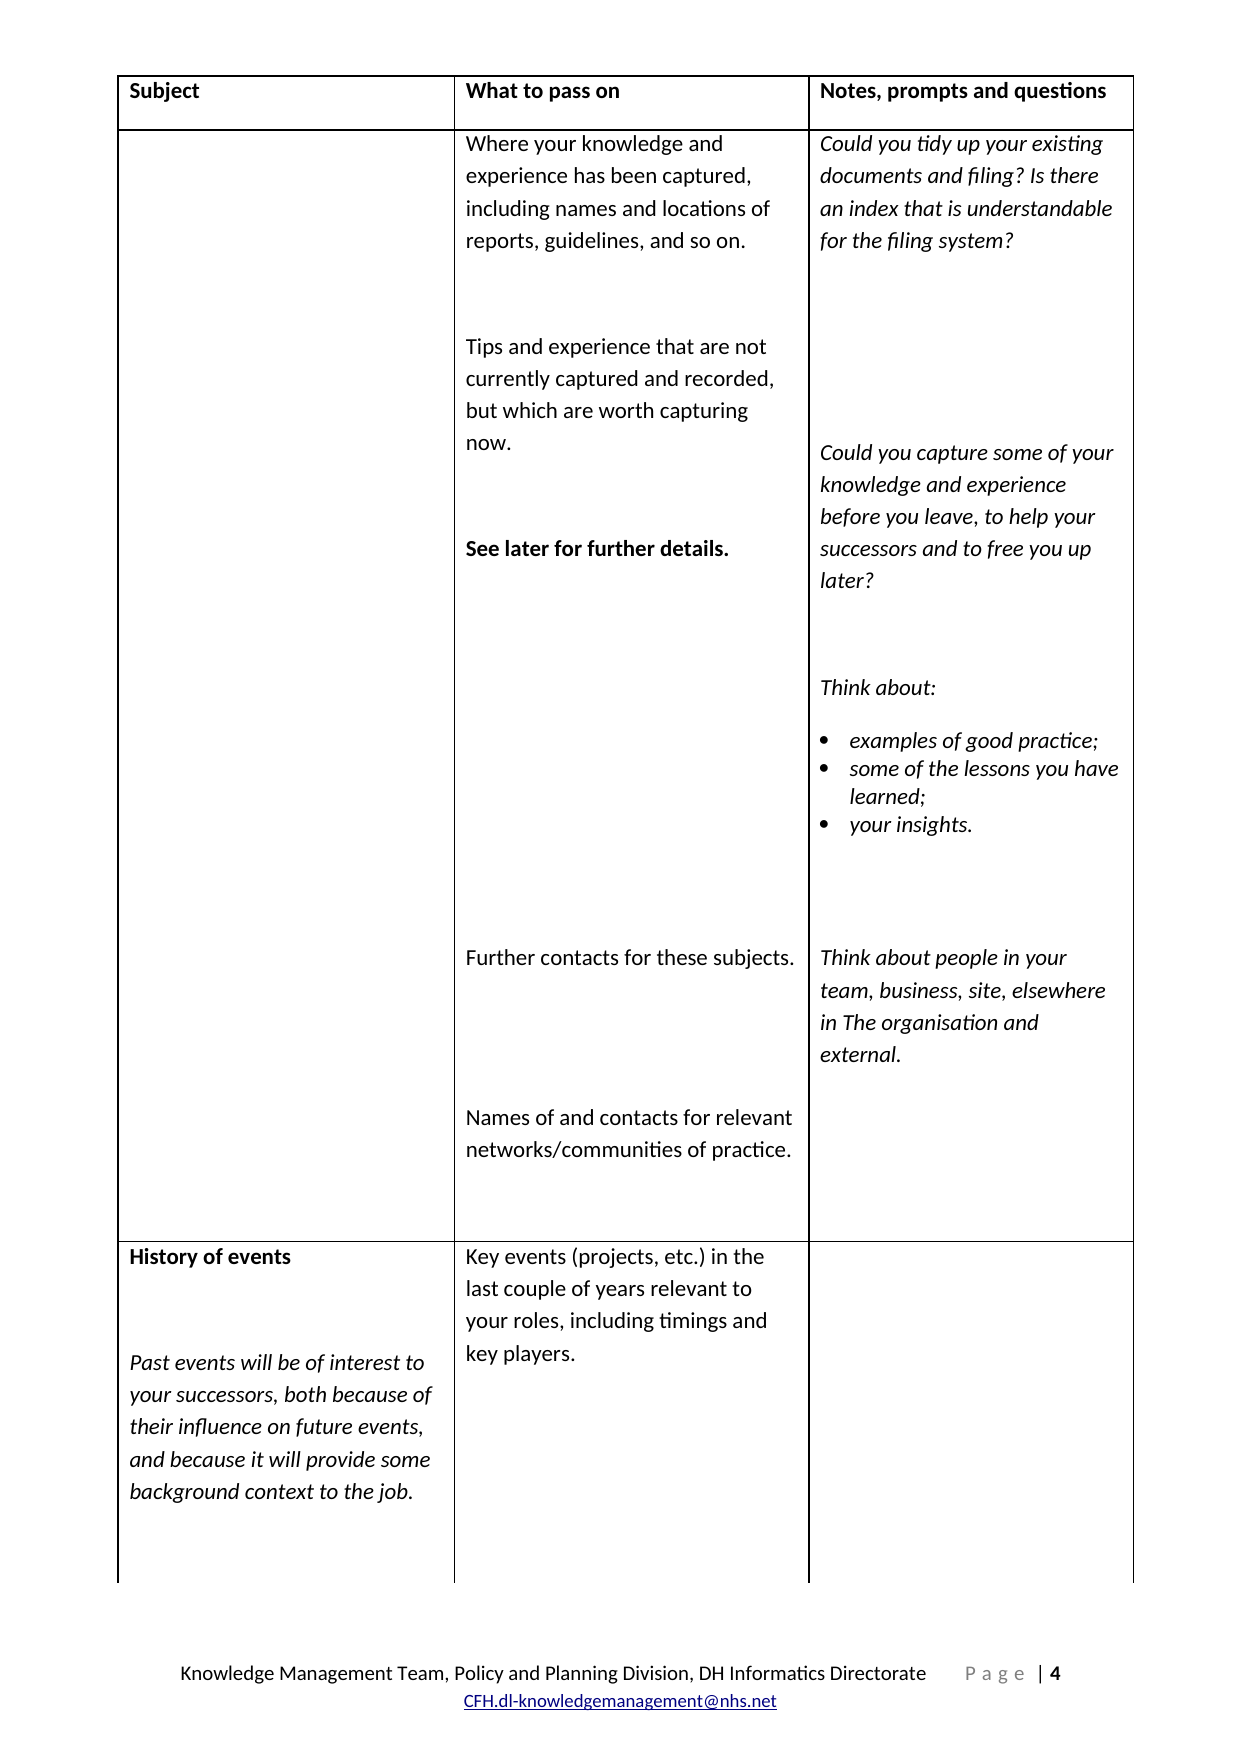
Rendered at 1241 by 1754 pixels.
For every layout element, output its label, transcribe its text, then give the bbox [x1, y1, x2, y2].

table_cell [119, 131, 454, 943]
table_cell Further contacts for these subjects. Names of and contacts for relevant networks/communities of practice. [455, 944, 808, 1241]
table_header What to pass on [455, 77, 808, 129]
table_cell Key events (projects, etc.) in the last couple of years relevant to your roles, including timings and key players. [455, 1242, 808, 1583]
table_cell [119, 944, 454, 1241]
table_cell [810, 1242, 1133, 1583]
table_cell Think about people in your team, business, site, elsewhere in The organisation and external. [810, 944, 1133, 1241]
table_cell History of events Past events will be of interest to your successors, both because of their influence on future events, and because it will provide some background context to the job. [119, 1242, 454, 1583]
table_header Subject [119, 77, 454, 129]
table_cell Could you tidy up your existing documents and filing? Is there an index that is understandable for the filing system? Could you capture some of your knowledge and experience before you leave, to help your successors and to free you up later? Think about: examples of good practice; some of the lessons you have learned; your insights. [810, 131, 1133, 943]
table_header Notes, prompts and questions [810, 77, 1133, 129]
table_cell Where your knowledge and experience has been captured, including names and locations of reports, guidelines, and so on. Tips and experience that are not currently captured and recorded, but which are worth capturing now. See later for further details. [455, 131, 808, 943]
